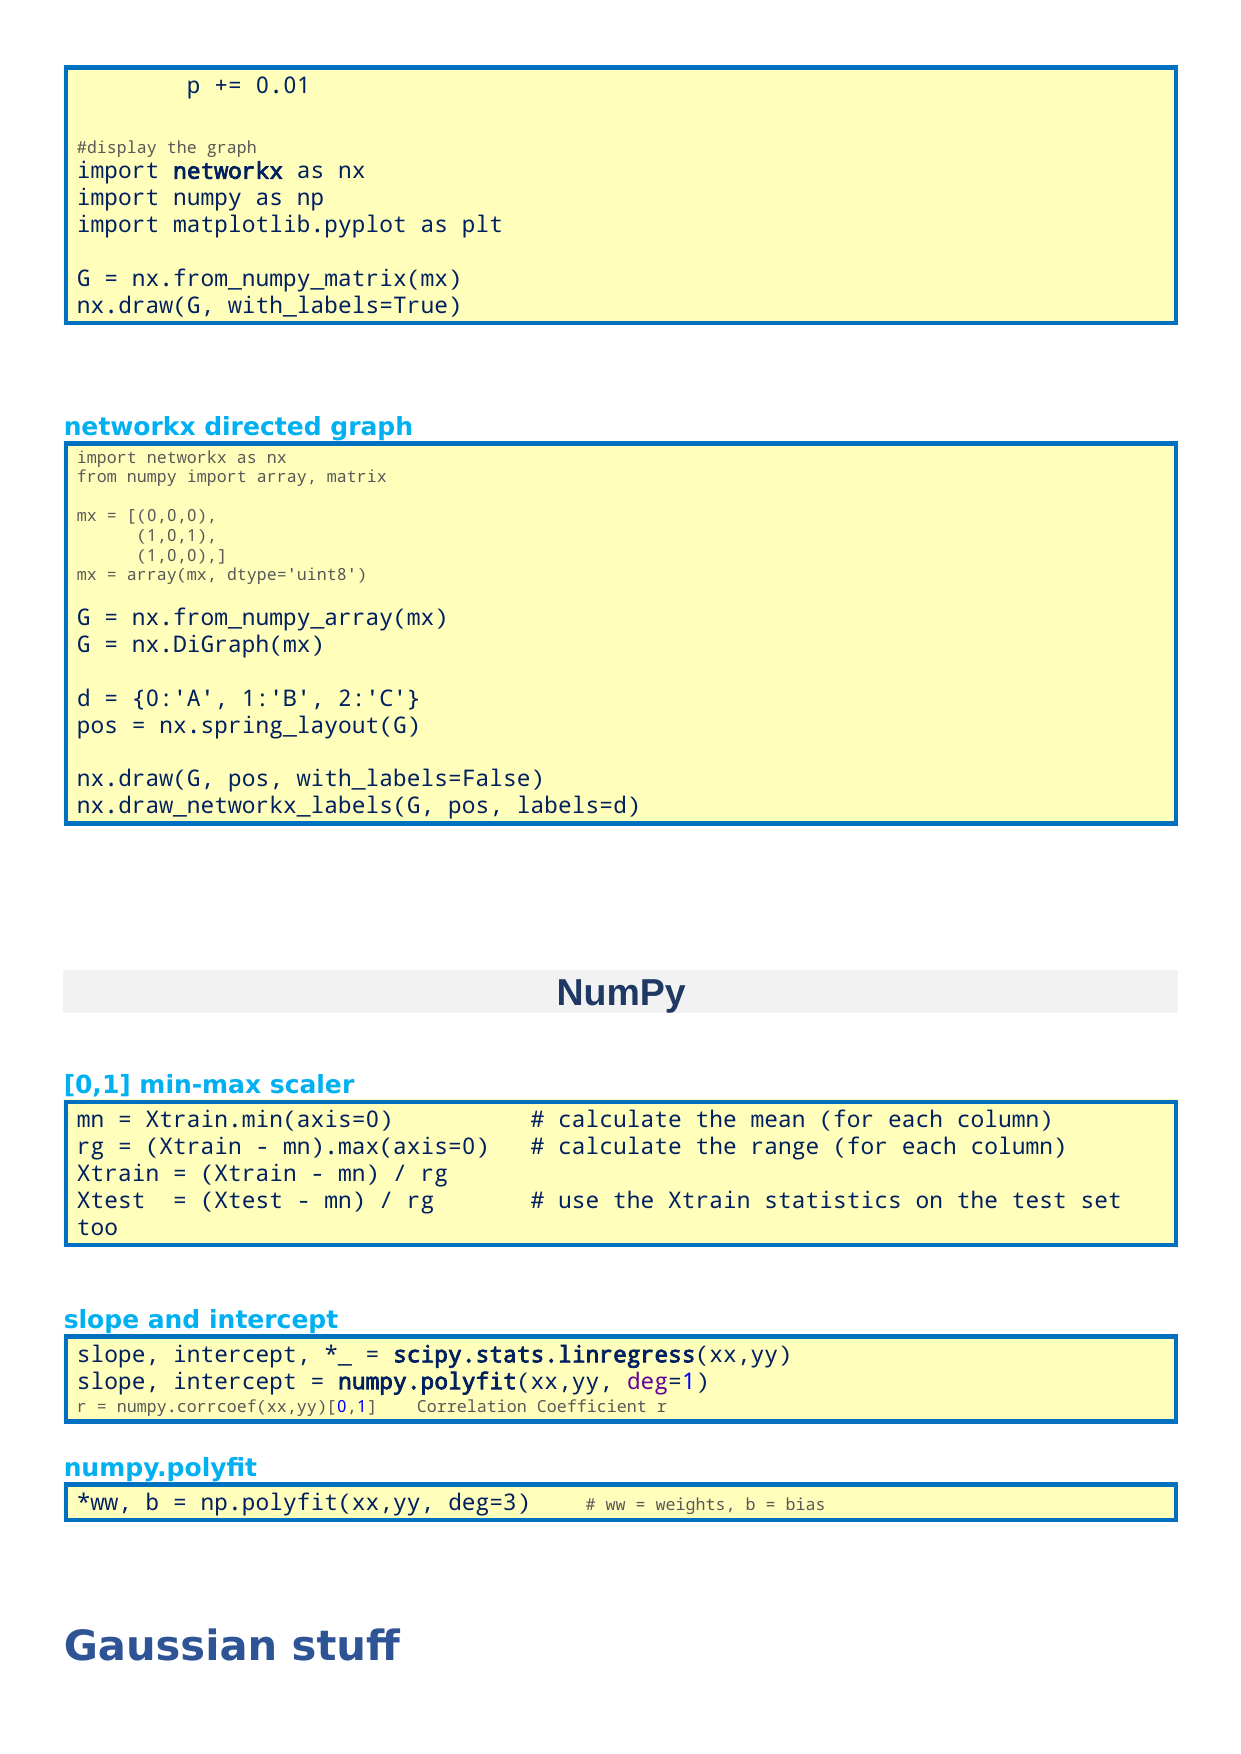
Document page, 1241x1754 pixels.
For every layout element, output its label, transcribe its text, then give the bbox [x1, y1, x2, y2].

text G = nx.DiGraph(mx) [68, 624, 1174, 651]
title networkx directed graph [63, 412, 1178, 441]
text nx.draw_networkx_labels(G, pos, labels=d) [68, 786, 1174, 821]
text d = {0:'A', 1:'B', 2:'C'} [68, 678, 1174, 705]
text #display the graph [68, 131, 1174, 151]
text nx.draw(G, pos, with_labels=False) [68, 759, 1174, 786]
subtitle NumPy [63, 970, 1178, 1013]
text Xtrain = (Xtrain - mn) / rg [68, 1153, 1174, 1180]
text mx = array(mx, dtype='uint8') [68, 558, 1174, 578]
text r = numpy.corrcoef(xx,yy)[0,1] Correlation Coefficient r [68, 1388, 1174, 1419]
text mn = Xtrain.min(axis=0) # calculate the mean (for each column) [68, 1104, 1174, 1126]
title slope and intercept [63, 1305, 1178, 1334]
text nx.draw(G, with_labels=True) [68, 285, 1174, 321]
title [0,1] min-max scaler [63, 1070, 1178, 1099]
text G = nx.from_numpy_array(mx) [68, 597, 1174, 624]
text *ww, b = np.polyfit(xx,yy, deg=3) # ww = weights, b = bias [68, 1487, 1174, 1518]
text slope, intercept, *_ = scipy.stats.linregress(xx,yy) [68, 1339, 1174, 1361]
text import matplotlib.pyplot as plt [68, 204, 1174, 231]
text (1,0,1), [68, 519, 1174, 539]
text G = nx.from_numpy_matrix(mx) [68, 258, 1174, 285]
text rg = (Xtrain - mn).max(axis=0) # calculate the range (for each column) [68, 1126, 1174, 1153]
text from numpy import array, matrix [68, 460, 1174, 480]
text pos = nx.spring_layout(G) [68, 705, 1174, 732]
text mx = [(0,0,0), [68, 499, 1174, 519]
text (1,0,0),] [68, 539, 1174, 558]
text Gaussian stuff [63, 1621, 1178, 1670]
text import networkx as nx [68, 151, 1174, 177]
title numpy.polyfit [63, 1453, 1178, 1482]
text import networkx as nx [68, 446, 1174, 460]
text Xtest = (Xtest - mn) / rg # use the Xtrain statistics on the test set too [68, 1180, 1174, 1243]
text import numpy as np [68, 177, 1174, 204]
text p += 0.01 [68, 70, 1174, 92]
text slope, intercept = numpy.polyfit(xx,yy, deg=1) [68, 1361, 1174, 1388]
